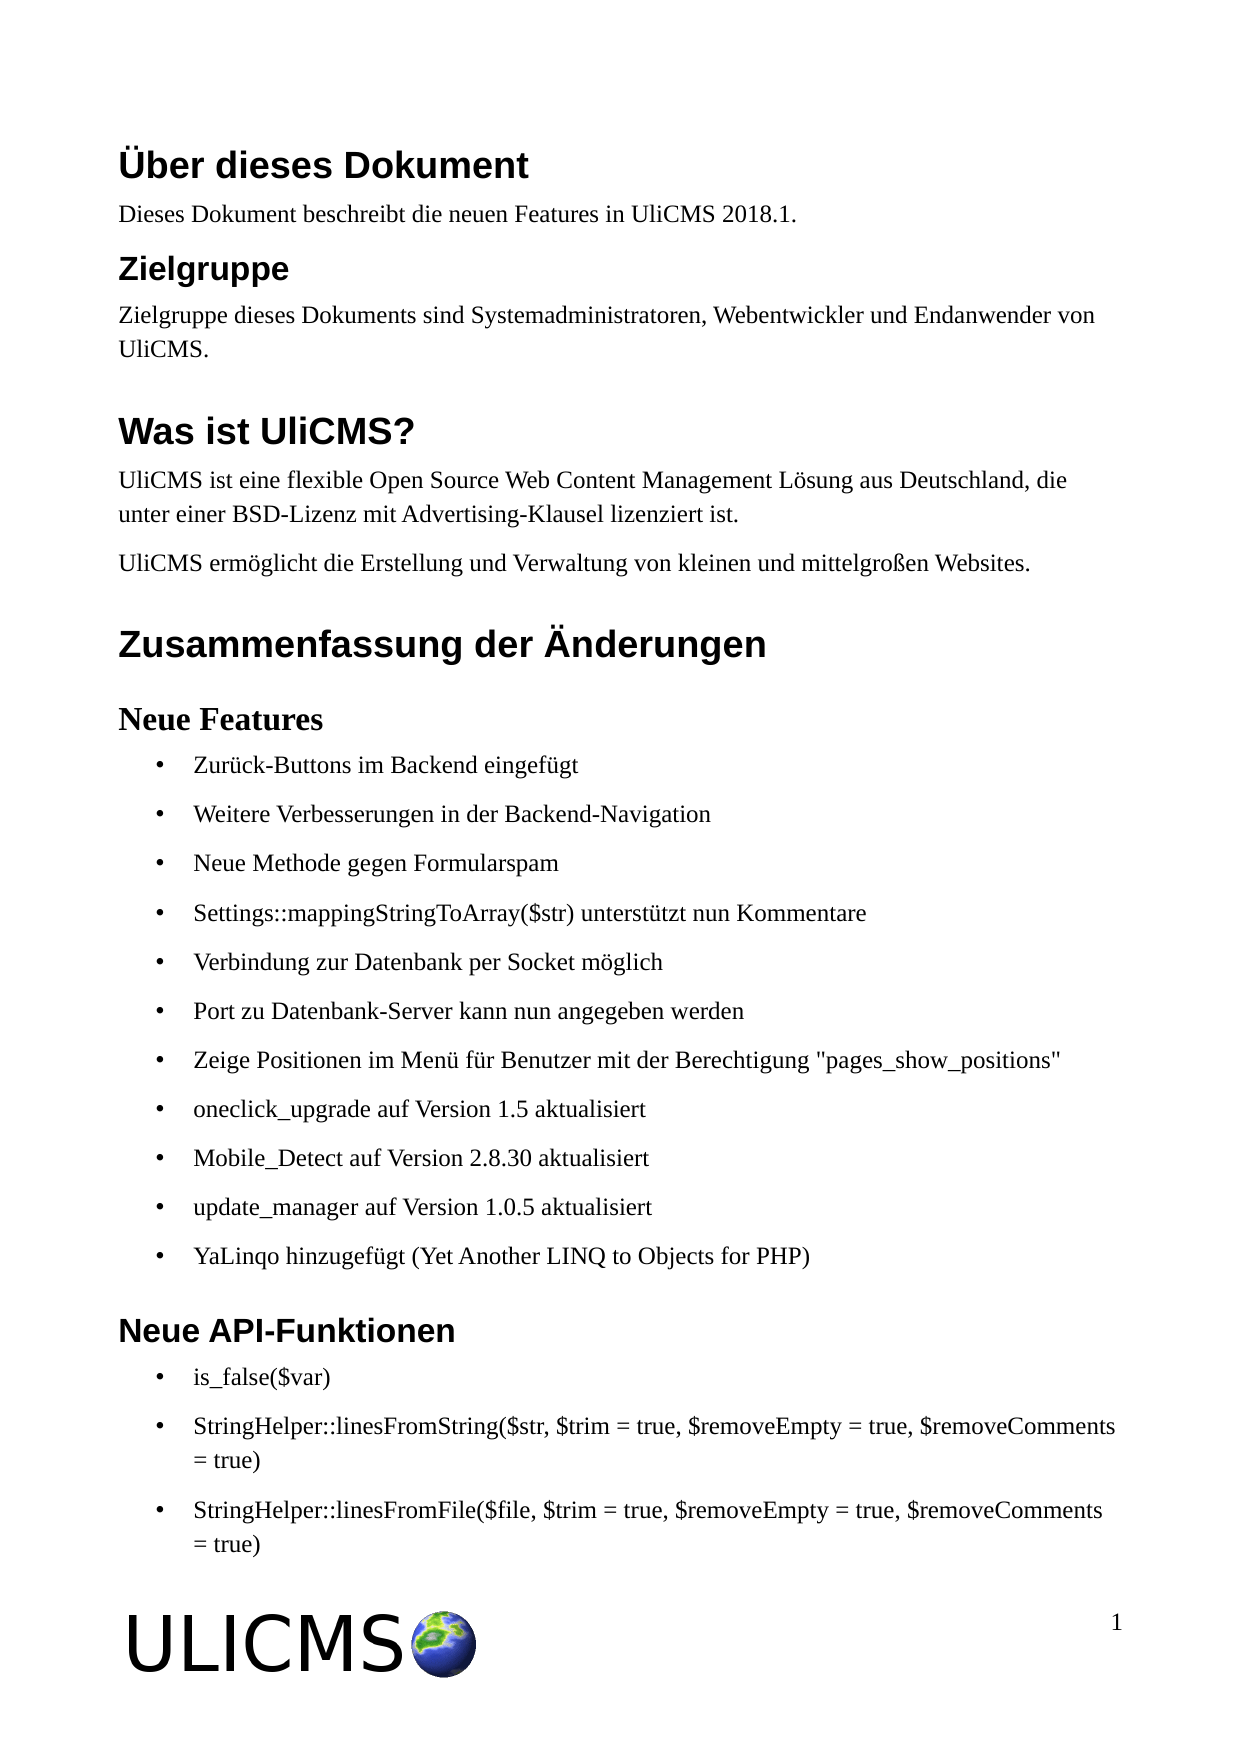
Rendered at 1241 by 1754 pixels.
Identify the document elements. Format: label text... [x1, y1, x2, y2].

subtitle Neue Features [118, 699, 1123, 738]
list StringHelper::linesFromFile($file, $trim = true, $removeEmpty = true, $removeComments = true) [156, 1495, 1123, 1558]
list Settings::mappingStringToArray($str) unterstützt nun Kommentare [156, 898, 1123, 926]
subtitle Über dieses Dokument [118, 143, 1123, 187]
list Port zu Datenbank-Server kann nun angegeben werden [156, 996, 1123, 1024]
list is_false($var) [156, 1362, 1123, 1391]
text UliCMS ermöglicht die Erstellung und Verwaltung von kleinen und mittelgroßen Websites. [118, 548, 1123, 577]
list update_manager auf Version 1.0.5 aktualisiert [156, 1192, 1123, 1221]
text Zielgruppe dieses Dokuments sind Systemadministratoren, Webentwickler und Endanwender von UliCMS. [118, 300, 1123, 363]
picture [118, 1607, 479, 1681]
text UliCMS ist eine flexible Open Source Web Content Management Lösung aus Deutschland, die unter einer BSD-Lizenz mit Advertising-Klausel lizenziert ist. [118, 465, 1123, 528]
subtitle Was ist UliCMS? [118, 408, 1123, 452]
list Zeige Positionen im Menü für Benutzer mit der Berechtigung "pages_show_positions" [156, 1045, 1123, 1073]
list StringHelper::linesFromString($str, $trim = true, $removeEmpty = true, $removeComments = true) [156, 1411, 1123, 1474]
list YaLinqo hinzugefügt (Yet Another LINQ to Objects for PHP) [156, 1241, 1123, 1270]
text Dieses Dokument beschreibt die neuen Features in UliCMS 2018.1. [118, 199, 1123, 228]
list Neue Methode gegen Formularspam [156, 848, 1123, 877]
subtitle Neue API-Funktionen [118, 1311, 1123, 1349]
list Weitere Verbesserungen in der Backend-Navigation [156, 799, 1123, 828]
subtitle Zielgruppe [118, 249, 1123, 287]
list Mobile_Detect auf Version 2.8.30 aktualisiert [156, 1143, 1123, 1172]
list oneclick_upgrade auf Version 1.5 aktualisiert [156, 1094, 1123, 1123]
list Verbindung zur Datenbank per Socket möglich [156, 947, 1123, 975]
list Zurück-Buttons im Backend eingefügt [156, 750, 1123, 779]
